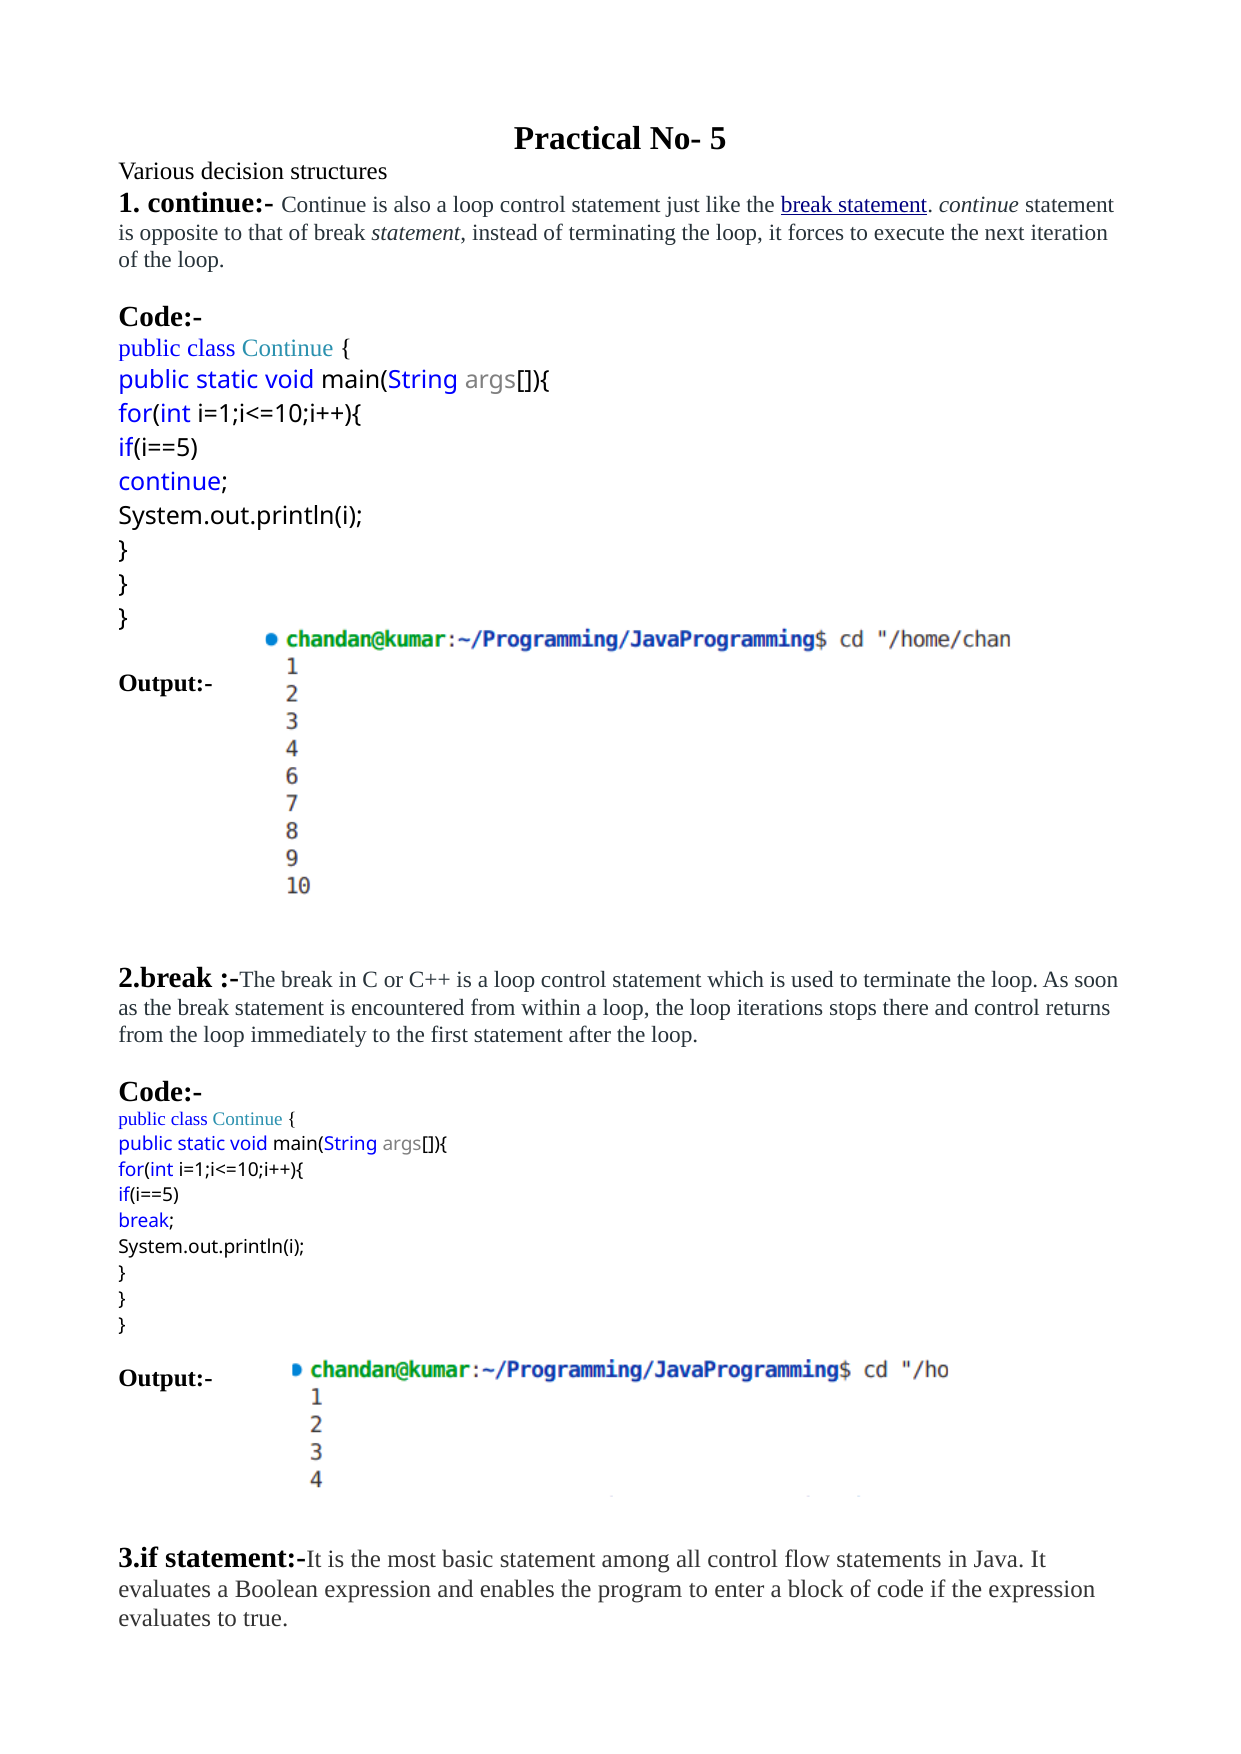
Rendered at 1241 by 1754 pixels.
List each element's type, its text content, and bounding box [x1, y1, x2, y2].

text if(i==5) [118, 1181, 1122, 1207]
text 3.if statement:-It is the most basic statement among all control flow statements in Java. It evaluates a Boolean expression and enables the program to enter a block of code if the expression evaluates to true. [118, 1540, 1122, 1631]
text if(i==5) [118, 429, 1122, 463]
text } [118, 1311, 1122, 1337]
text public static void main(String args[]){ [118, 1129, 1122, 1156]
text System.out.println(i); [118, 1233, 1122, 1259]
text [1011, 668, 1122, 697]
text public static void main(String args[]){ [118, 361, 1122, 395]
text Output:- [118, 668, 265, 697]
text break; [118, 1207, 1122, 1233]
text for(int i=1;i<=10;i++){ [118, 1156, 1122, 1181]
text public class Continue { [118, 333, 1122, 361]
text Practical No- 5 [118, 118, 1122, 156]
text Code:- [118, 1074, 1122, 1108]
text } [118, 532, 1122, 566]
text System.out.println(i); [118, 498, 1122, 532]
text for(int i=1;i<=10;i++){ [118, 395, 1122, 429]
text Output:- [118, 1363, 292, 1392]
text } [118, 1259, 1122, 1285]
text continue; [118, 463, 1122, 498]
text Code:- [118, 299, 1122, 333]
text } [118, 1285, 1122, 1311]
picture [265, 618, 1011, 899]
text 2.break :-The break in C or C++ is a loop control statement which is used to terminate the loop. As soon as the break statement is encountered from within a loop, the loop iterations stops there and control returns from the loop immediately to the first statement after the loop. [118, 960, 1122, 1047]
text } [118, 566, 1122, 600]
picture [292, 1359, 949, 1497]
text Various decision structures [118, 156, 1122, 185]
text [949, 1363, 1122, 1392]
text } [118, 600, 1122, 634]
text public class Continue { [118, 1108, 1122, 1129]
text 1. continue:- Continue is also a loop control statement just like the break statement. continue statement is opposite to that of break statement, instead of terminating the loop, it forces to execute the next iteration of the loop. [118, 185, 1122, 272]
